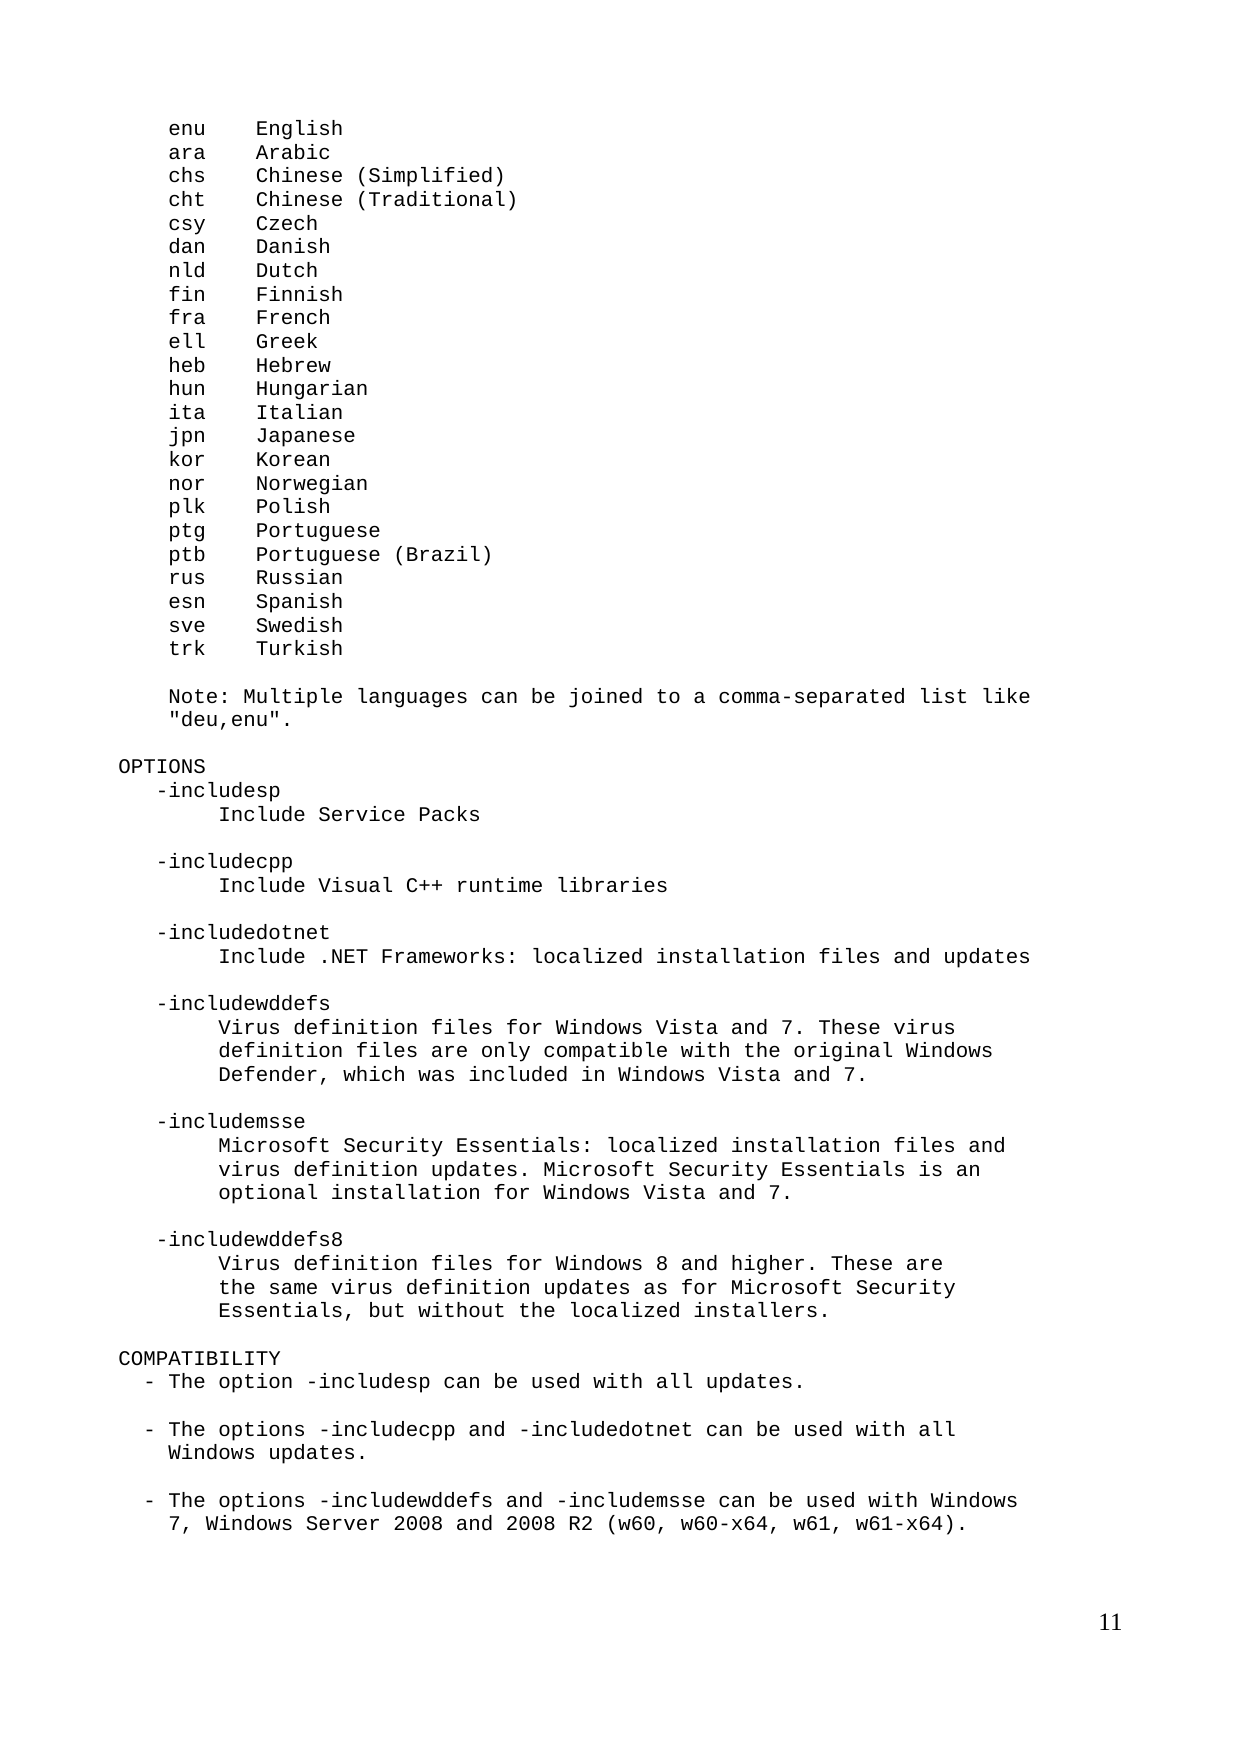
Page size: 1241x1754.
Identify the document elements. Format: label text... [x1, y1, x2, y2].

text - The options -includewddefs and -includemsse can be used with Windows [118, 1489, 1122, 1513]
text ell Greek [118, 331, 1122, 354]
text nld Dutch [118, 260, 1122, 284]
text Virus definition files for Windows Vista and 7. These virus [118, 1017, 1122, 1040]
text dan Danish [118, 236, 1122, 260]
text csy Czech [118, 213, 1122, 236]
text hun Hungarian [118, 378, 1122, 402]
text the same virus definition updates as for Microsoft Security [118, 1277, 1122, 1300]
text - The options -includecpp and -includedotnet can be used with all [118, 1419, 1122, 1442]
text -includecpp [118, 851, 1122, 875]
text -includewddefs [118, 993, 1122, 1017]
text Virus definition files for Windows 8 and higher. These are [118, 1253, 1122, 1277]
text kor Korean [118, 449, 1122, 473]
text - The option -includesp can be used with all updates. [118, 1371, 1122, 1395]
text cht Chinese (Traditional) [118, 189, 1122, 213]
text -includemsse [118, 1111, 1122, 1135]
text Windows updates. [118, 1442, 1122, 1466]
text 7, Windows Server 2008 and 2008 R2 (w60, w60-x64, w61, w61-x64). [118, 1513, 1122, 1537]
text ptg Portuguese [118, 520, 1122, 544]
text chs Chinese (Simplified) [118, 165, 1122, 189]
text heb Hebrew [118, 354, 1122, 378]
text COMPATIBILITY [118, 1348, 1122, 1371]
text Essentials, but without the localized installers. [118, 1300, 1122, 1324]
text fra French [118, 307, 1122, 331]
text Include Visual C++ runtime libraries [118, 875, 1122, 898]
text plk Polish [118, 496, 1122, 520]
text Include Service Packs [118, 804, 1122, 827]
text -includesp [118, 780, 1122, 804]
text Microsoft Security Essentials: localized installation files and [118, 1135, 1122, 1158]
text -includedotnet [118, 922, 1122, 946]
text ita Italian [118, 402, 1122, 426]
text sve Swedish [118, 615, 1122, 638]
text fin Finnish [118, 284, 1122, 307]
text nor Norwegian [118, 473, 1122, 496]
text trk Turkish [118, 638, 1122, 662]
text optional installation for Windows Vista and 7. [118, 1182, 1122, 1206]
text ara Arabic [118, 142, 1122, 165]
text jpn Japanese [118, 426, 1122, 449]
text enu English [118, 118, 1122, 142]
text virus definition updates. Microsoft Security Essentials is an [118, 1158, 1122, 1182]
text esn Spanish [118, 591, 1122, 615]
text Note: Multiple languages can be joined to a comma-separated list like [118, 686, 1122, 709]
text OPTIONS [118, 757, 1122, 780]
text Defender, which was included in Windows Vista and 7. [118, 1064, 1122, 1088]
text "deu,enu". [118, 709, 1122, 733]
text definition files are only compatible with the original Windows [118, 1040, 1122, 1064]
text ptb Portuguese (Brazil) [118, 544, 1122, 567]
text rus Russian [118, 567, 1122, 591]
text -includewddefs8 [118, 1229, 1122, 1253]
text Include .NET Frameworks: localized installation files and updates [118, 946, 1122, 969]
